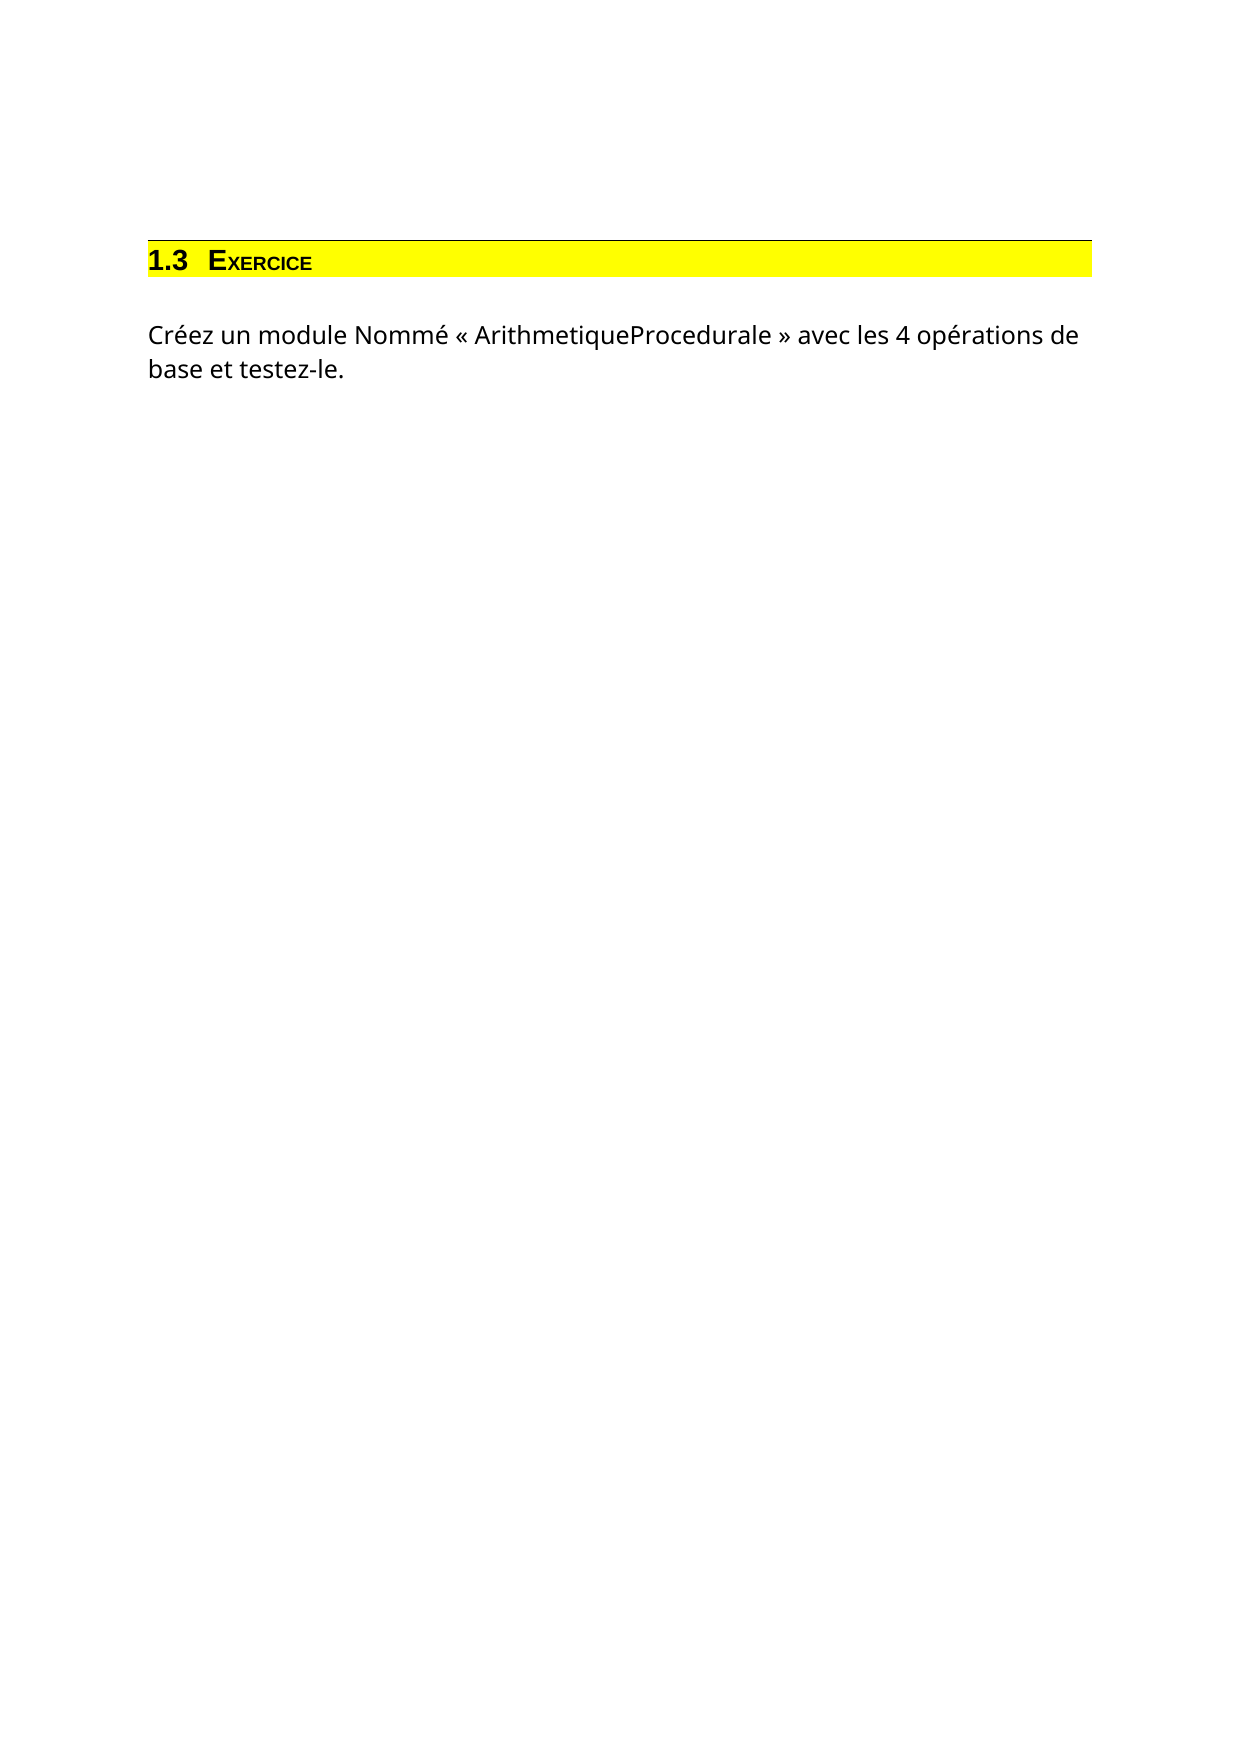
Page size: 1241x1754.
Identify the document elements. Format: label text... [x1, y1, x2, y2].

subtitle Exercice [148, 241, 1092, 277]
text Créez un module Nommé « ArithmetiqueProcedurale » avec les 4 opérations de base et testez-le. [148, 317, 1092, 385]
